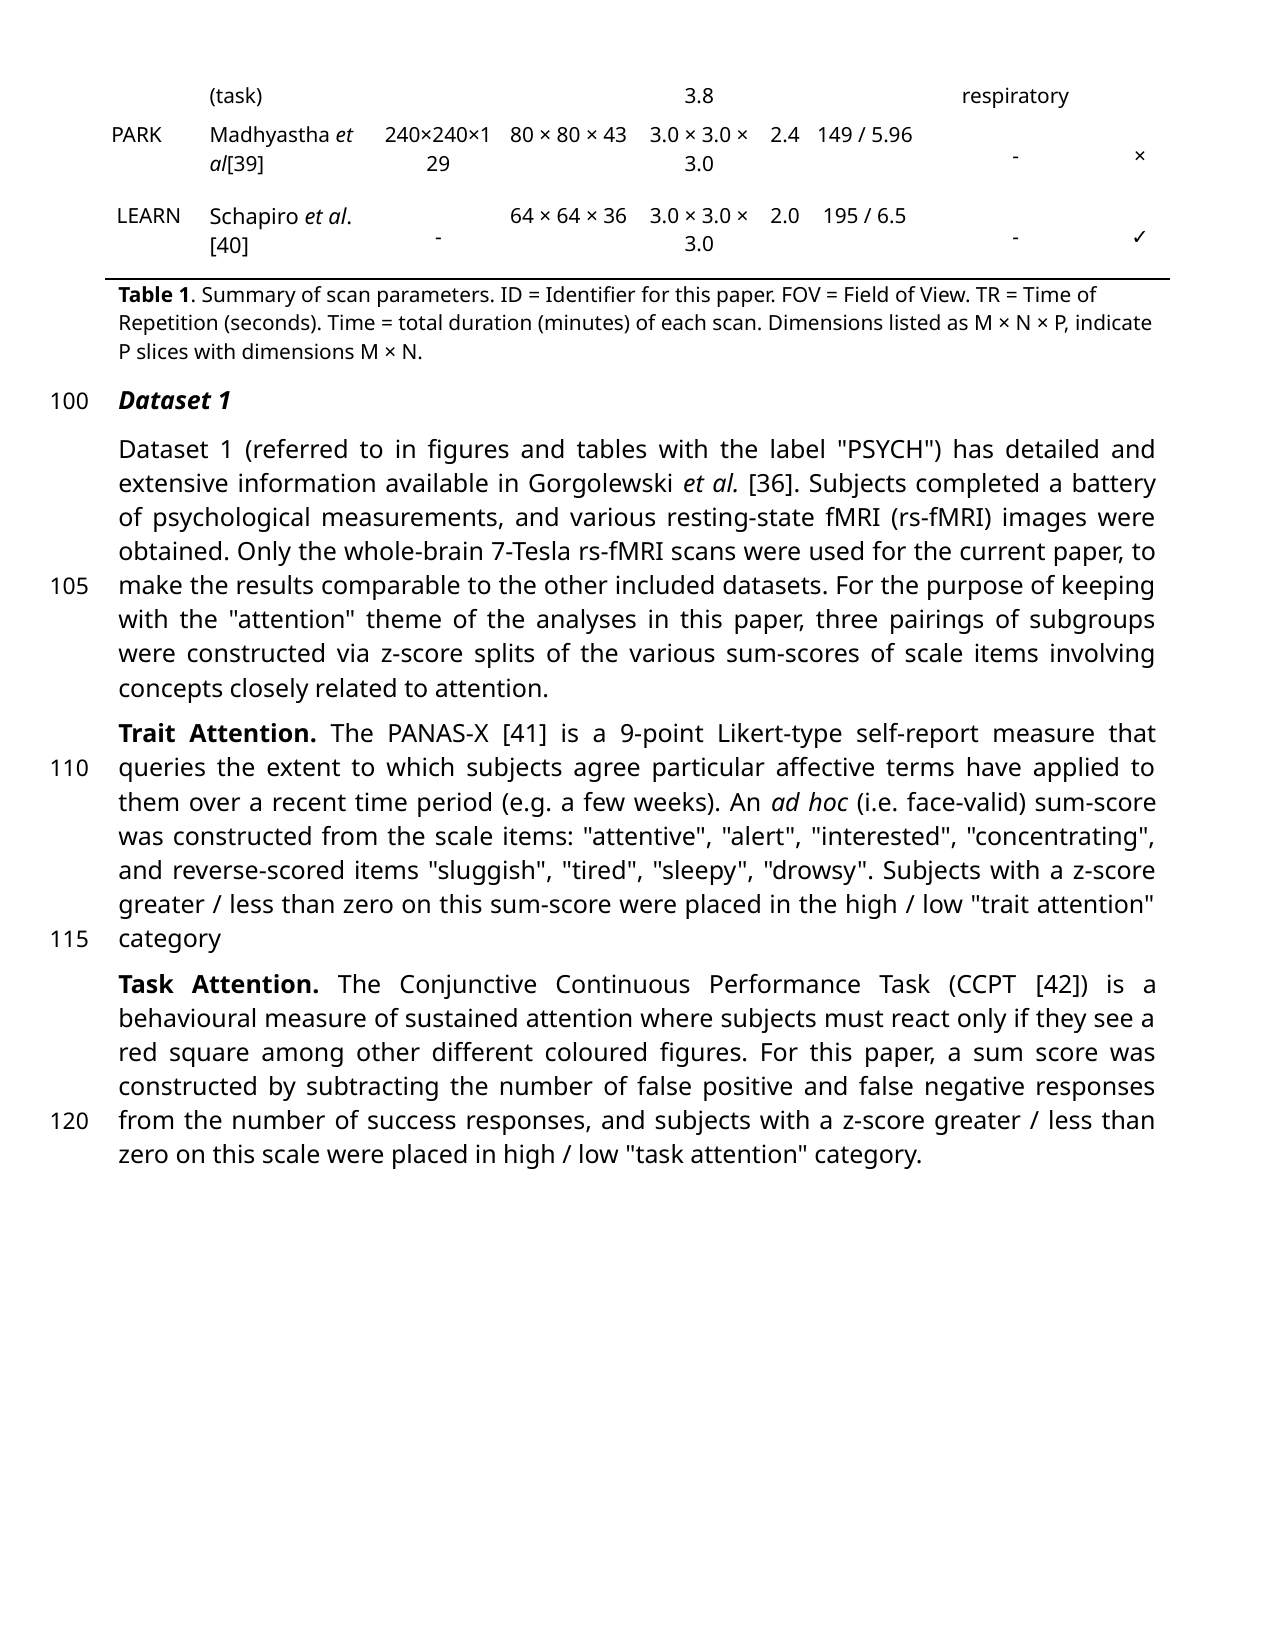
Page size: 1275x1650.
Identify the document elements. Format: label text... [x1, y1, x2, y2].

table_cell [501, 75, 636, 115]
table_cell × [1110, 115, 1170, 195]
table_cell 195 / 6.5 [808, 195, 921, 278]
table_cell respiratory [921, 75, 1110, 115]
table_cell Schapiro et al. [40] [204, 195, 376, 278]
table_cell [376, 75, 501, 115]
table_cell 3.8 [636, 75, 761, 115]
text Dataset 1 (referred to in figures and tables with the label "PSYCH") has detailed and extensive information available in Gorgolewski et al. [36]. Subjects completed a battery of psychological measurements, and various resting-state fMRI (rs-fMRI) images were obtained. Only the whole-brain 7-Tesla rs-fMRI scans were used for the current paper, to make the results comparable to the other included datasets. For the purpose of keeping with the "attention" theme of the analyses in this paper, three pairings of subgroups were constructed via z-score splits of the various sum-scores of scale items involving concepts closely related to attention. [118, 432, 1157, 704]
table_cell - [921, 195, 1110, 278]
table_cell 3.0 × 3.0 × 3.0 [636, 195, 761, 278]
table_cell [105, 75, 204, 115]
subtitle Dataset 1 [118, 383, 1157, 417]
table_cell [1110, 75, 1170, 115]
table_cell 149 / 5.96 [808, 115, 921, 195]
text Task Attention. The Conjunctive Continuous Performance Task (CCPT [42]) is a behavioural measure of sustained attention where subjects must react only if they see a red square among other different coloured figures. For this paper, a sum score was constructed by subtracting the number of false positive and false negative responses from the number of success responses, and subjects with a z-score greater / less than zero on this scale were placed in high / low "task attention" category. [118, 966, 1157, 1171]
table_cell ✓ [1110, 195, 1170, 278]
table_cell (task) [204, 75, 376, 115]
table_cell Madhyastha et al[39] [204, 115, 376, 195]
text Table 1. Summary of scan parameters. ID = Identifier for this paper. FOV = Field of View. TR = Time of Repetition (seconds). Time = total duration (minutes) of each scan. Dimensions listed as M × N × P, indicate P slices with dimensions M × N. [118, 280, 1157, 365]
table_cell [808, 75, 921, 115]
table_cell 2.0 [761, 195, 808, 278]
table_cell - [376, 195, 501, 278]
table_cell [761, 75, 808, 115]
table_cell LEARN [105, 195, 204, 278]
text Trait Attention. The PANAS-X [41] is a 9-point Likert-type self-report measure that queries the extent to which subjects agree particular affective terms have applied to them over a recent time period (e.g. a few weeks). An ad hoc (i.e. face-valid) sum-score was constructed from the scale items: "attentive", "alert", "interested", "concentrating", and reverse-scored items "sluggish", "tired", "sleepy", "drowsy". Subjects with a z-score greater / less than zero on this sum-score were placed in the high / low "trait attention" category [118, 716, 1157, 954]
table_cell - [921, 115, 1110, 195]
table_cell 240×240×129 [376, 115, 501, 195]
table_cell PARK [105, 115, 204, 195]
table_cell 64 × 64 × 36 [501, 195, 636, 278]
table_cell 2.4 [761, 115, 808, 195]
table_cell 80 × 80 × 43 [501, 115, 636, 195]
table_cell 3.0 × 3.0 × 3.0 [636, 115, 761, 195]
